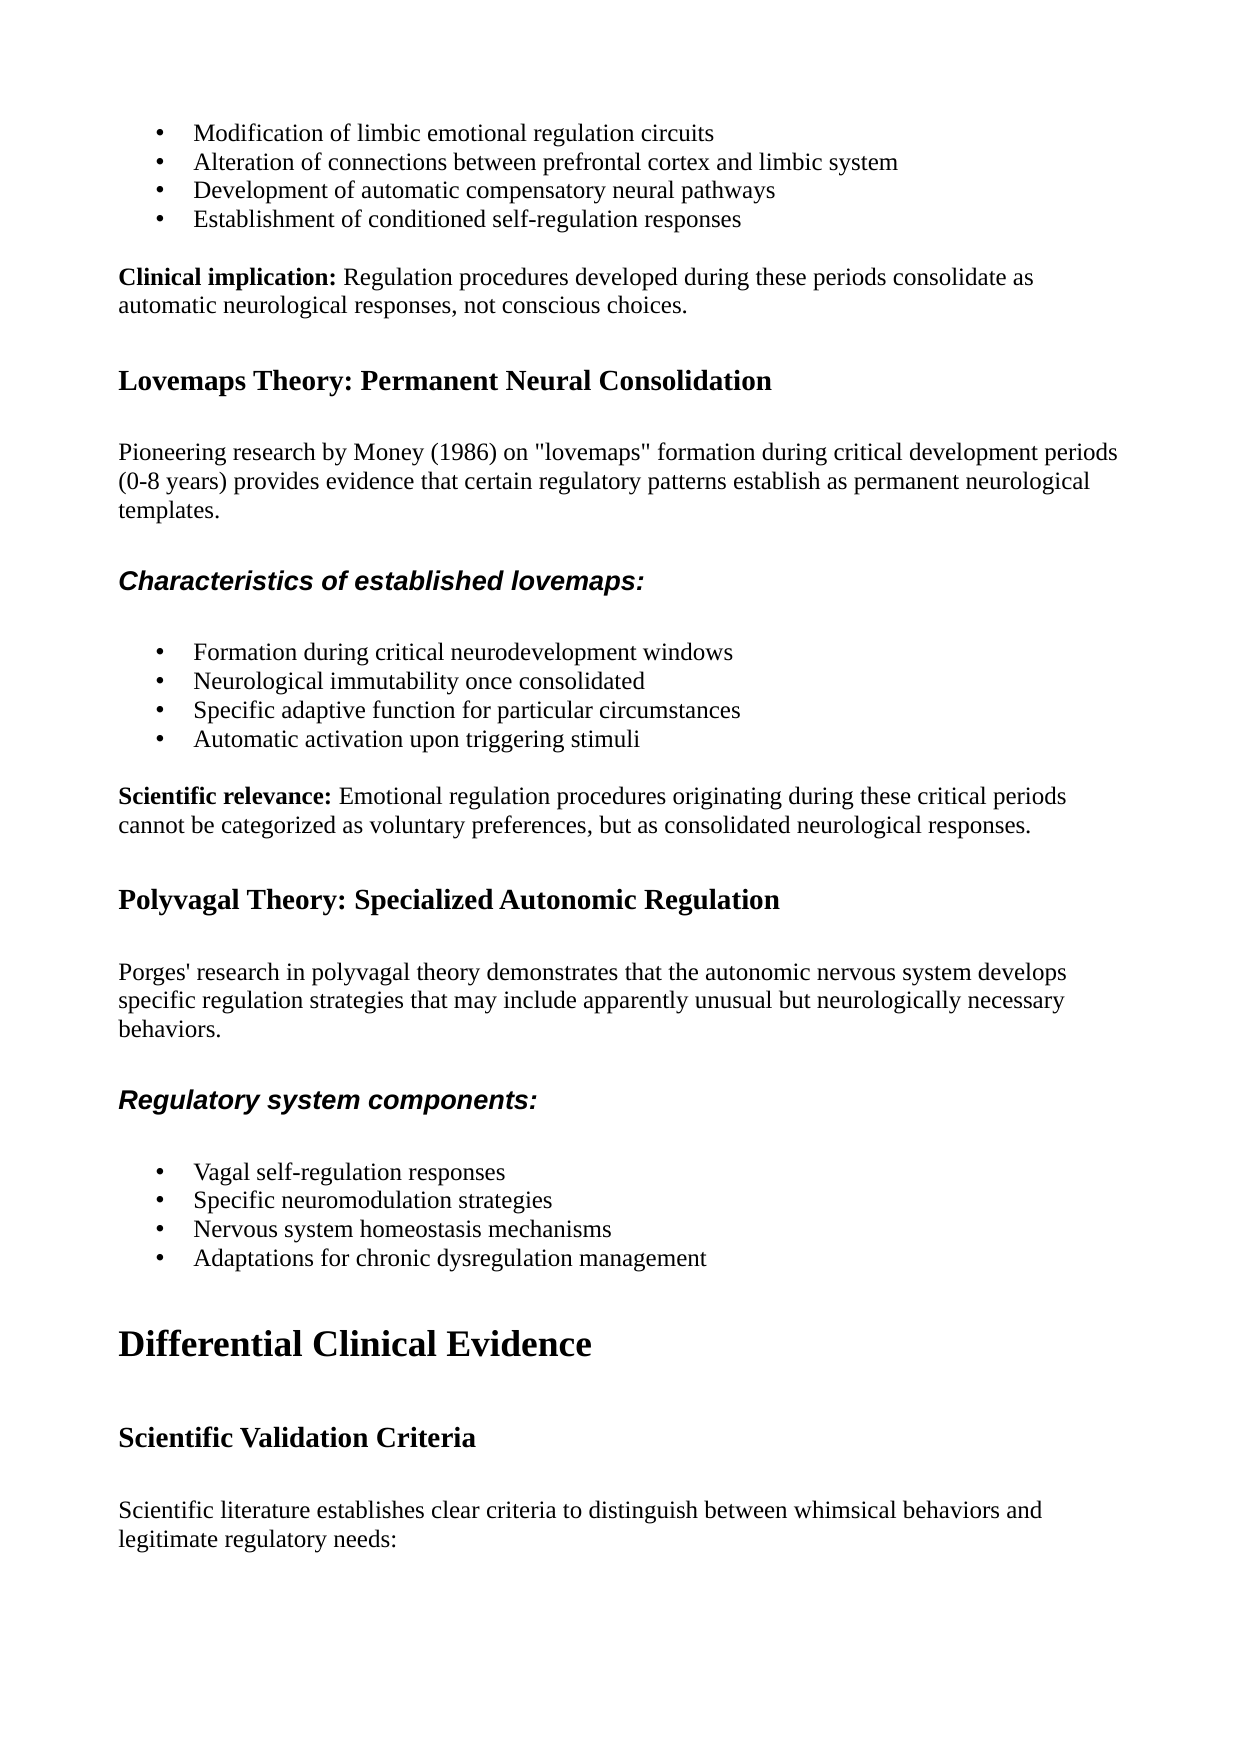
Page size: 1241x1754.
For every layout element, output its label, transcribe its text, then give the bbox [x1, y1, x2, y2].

text Porges' research in polyvagal theory demonstrates that the autonomic nervous system develops specific regulation strategies that may include apparently unusual but neurologically necessary behaviors. [118, 957, 1122, 1043]
text Scientific literature establishes clear criteria to distinguish between whimsical behaviors and legitimate regulatory needs: [118, 1495, 1122, 1553]
text Clinical implication: Regulation procedures developed during these periods consolidate as automatic neurological responses, not conscious choices. [118, 262, 1122, 319]
subtitle Polyvagal Theory: Specialized Autonomic Regulation [118, 882, 1122, 916]
list Specific neuromodulation strategies [156, 1186, 1122, 1214]
subtitle Differential Clinical Evidence [118, 1321, 1122, 1364]
list Adaptations for chronic dysregulation management [156, 1243, 1122, 1272]
list Specific adaptive function for particular circumstances [156, 695, 1122, 724]
subtitle Characteristics of established lovemaps: [118, 565, 1122, 596]
list Establishment of conditioned self-regulation responses [156, 204, 1122, 233]
text Pioneering research by Money (1986) on "lovemaps" formation during critical development periods (0-8 years) provides evidence that certain regulatory patterns establish as permanent neurological templates. [118, 437, 1122, 524]
subtitle Lovemaps Theory: Permanent Neural Consolidation [118, 363, 1122, 396]
subtitle Regulatory system components: [118, 1084, 1122, 1116]
list Neurological immutability once consolidated [156, 666, 1122, 695]
list Formation during critical neurodevelopment windows [156, 637, 1122, 666]
subtitle Scientific Validation Criteria [118, 1420, 1122, 1454]
text Scientific relevance: Emotional regulation procedures originating during these critical periods cannot be categorized as voluntary preferences, but as consolidated neurological responses. [118, 781, 1122, 839]
list Nervous system homeostasis mechanisms [156, 1214, 1122, 1243]
list Automatic activation upon triggering stimuli [156, 724, 1122, 752]
list Development of automatic compensatory neural pathways [156, 176, 1122, 204]
list Vagal self-regulation responses [156, 1157, 1122, 1186]
list Modification of limbic emotional regulation circuits [156, 118, 1122, 147]
list Alteration of connections between prefrontal cortex and limbic system [156, 147, 1122, 176]
